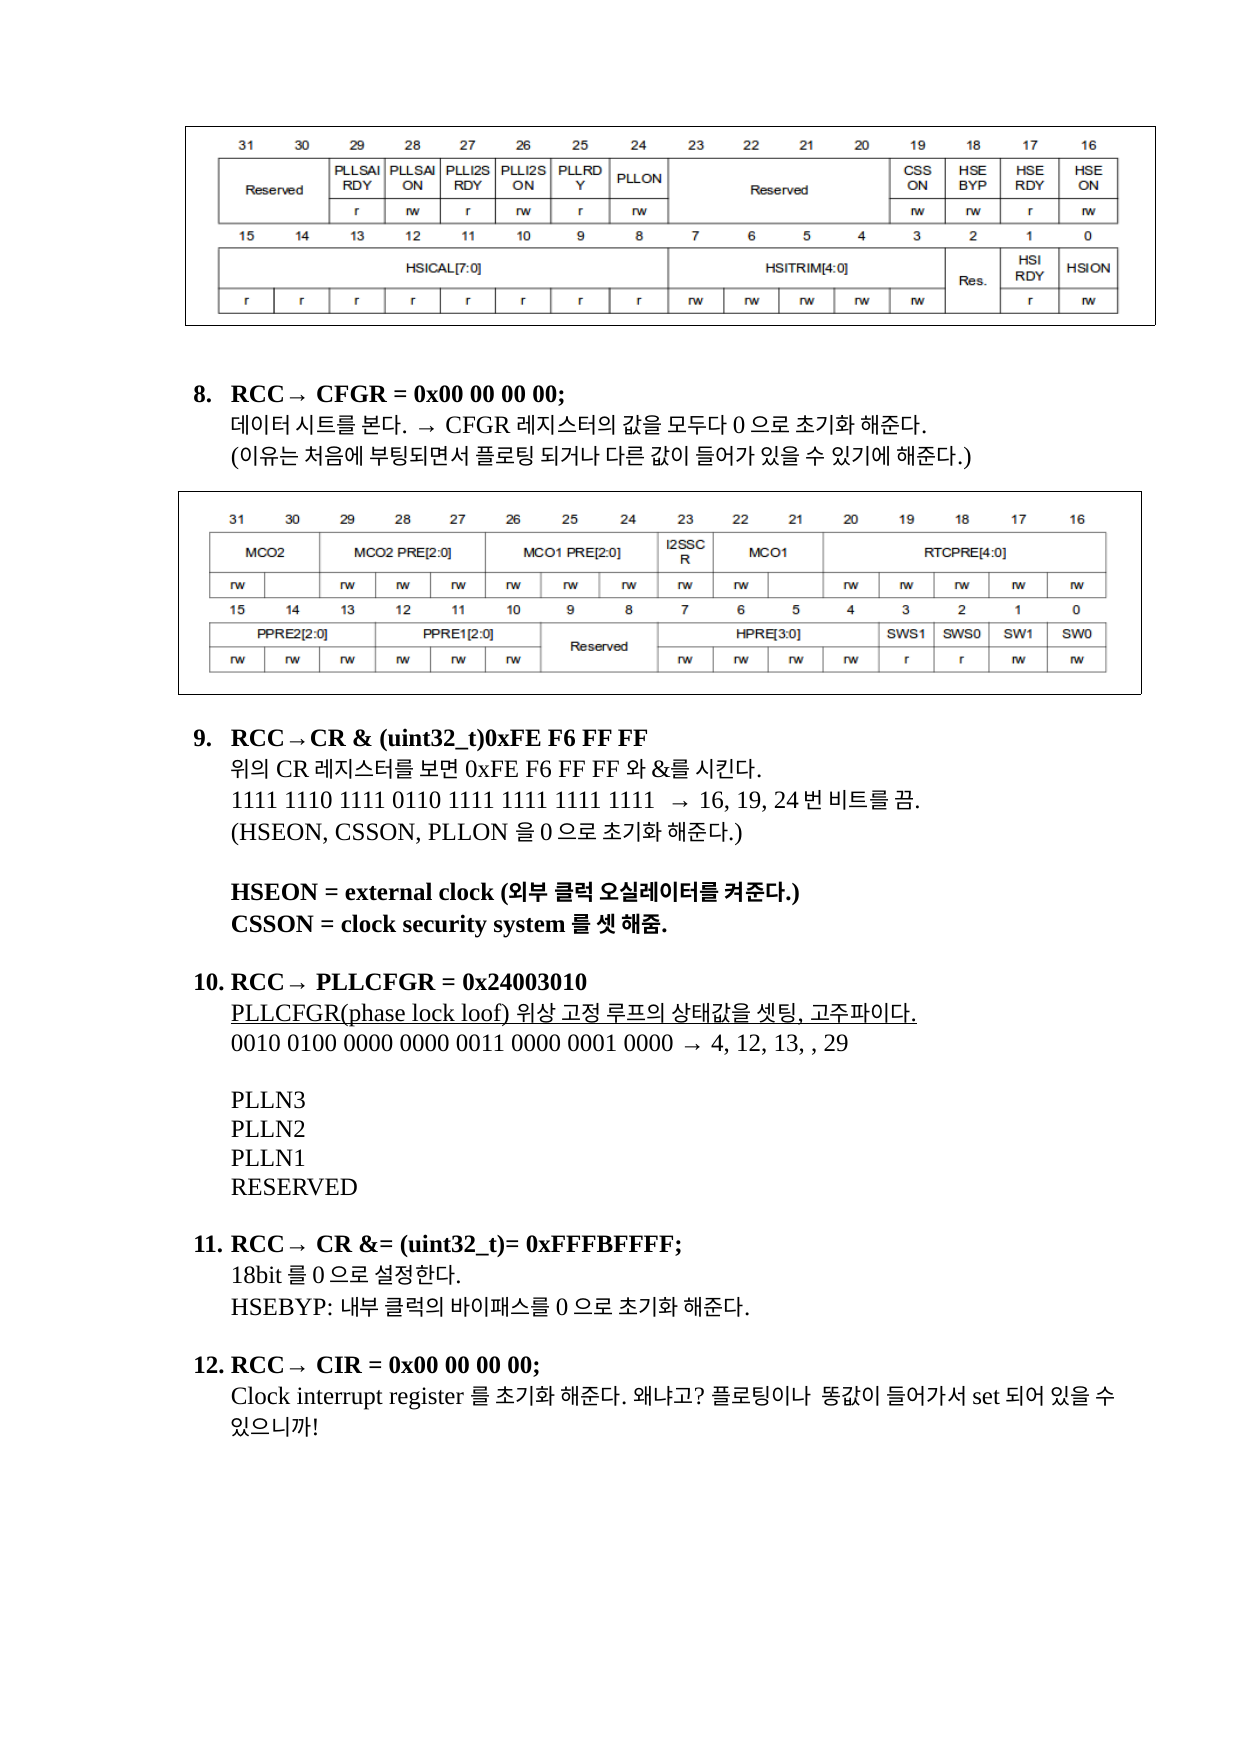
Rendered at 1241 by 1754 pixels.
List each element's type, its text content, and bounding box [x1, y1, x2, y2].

list [179, 492, 1141, 694]
list PLLCFGR(phase lock loof) 위상 고정 루프의 상태값을 셋팅, 고주파이다. [193, 996, 1122, 1028]
list RCC→ CR &= (uint32_t)= 0xFFFBFFFF; [193, 1229, 1122, 1258]
list 1111 1110 1111 0110 1111 1111 1111 1111 → 16, 19, 24번 비트를 끔. [193, 783, 1122, 815]
list RCC→CR & (uint32_t)0xFE F6 FF FF [193, 723, 1122, 752]
list 0010 0100 0000 0000 0011 0000 0001 0000 → 4, 12, 13, , 29 [193, 1028, 1122, 1057]
list 18bit를 0으로 설정한다. [193, 1258, 1122, 1289]
list CSSON = clock security system를 셋 해줌. [193, 907, 1122, 939]
picture [180, 493, 1138, 691]
list RCC→ CIR = 0x00 00 00 00; [193, 1350, 1122, 1379]
list (이유는 처음에 부팅되면서 플로팅 되거나 다른 값이 들어가 있을 수 있기에 해준다.) [193, 439, 1122, 471]
list HSEBYP: 내부 클럭의 바이패스를 0으로 초기화 해준다. [193, 1289, 1122, 1321]
list PLLN3 [193, 1085, 1122, 1114]
list PLLN2 [193, 1114, 1122, 1143]
list 위의 CR레지스터를 보면 0xFE F6 FF FF 와 &를 시킨다. [193, 752, 1122, 783]
picture [188, 128, 1152, 322]
list HSEON = external clock (외부 클럭 오실레이터를 켜준다.) [193, 875, 1122, 907]
list RCC→ CFGR = 0x00 00 00 00; [193, 379, 1122, 408]
list (HSEON, CSSON, PLLON 을 0으로 초기화 해준다.) [193, 815, 1122, 847]
list PLLN1 [193, 1143, 1122, 1172]
list Clock interrupt register 를 초기화 해준다. 왜냐고? 플로팅이나 똥값이 들어가서 set되어 있을 수 있으니까! [193, 1379, 1122, 1442]
list 데이터 시트를 본다. → CFGR 레지스터의 값을 모두다 0으로 초기화 해준다. [193, 408, 1122, 439]
list RESERVED [193, 1172, 1122, 1200]
list RCC→ PLLCFGR = 0x24003010 [193, 967, 1122, 996]
